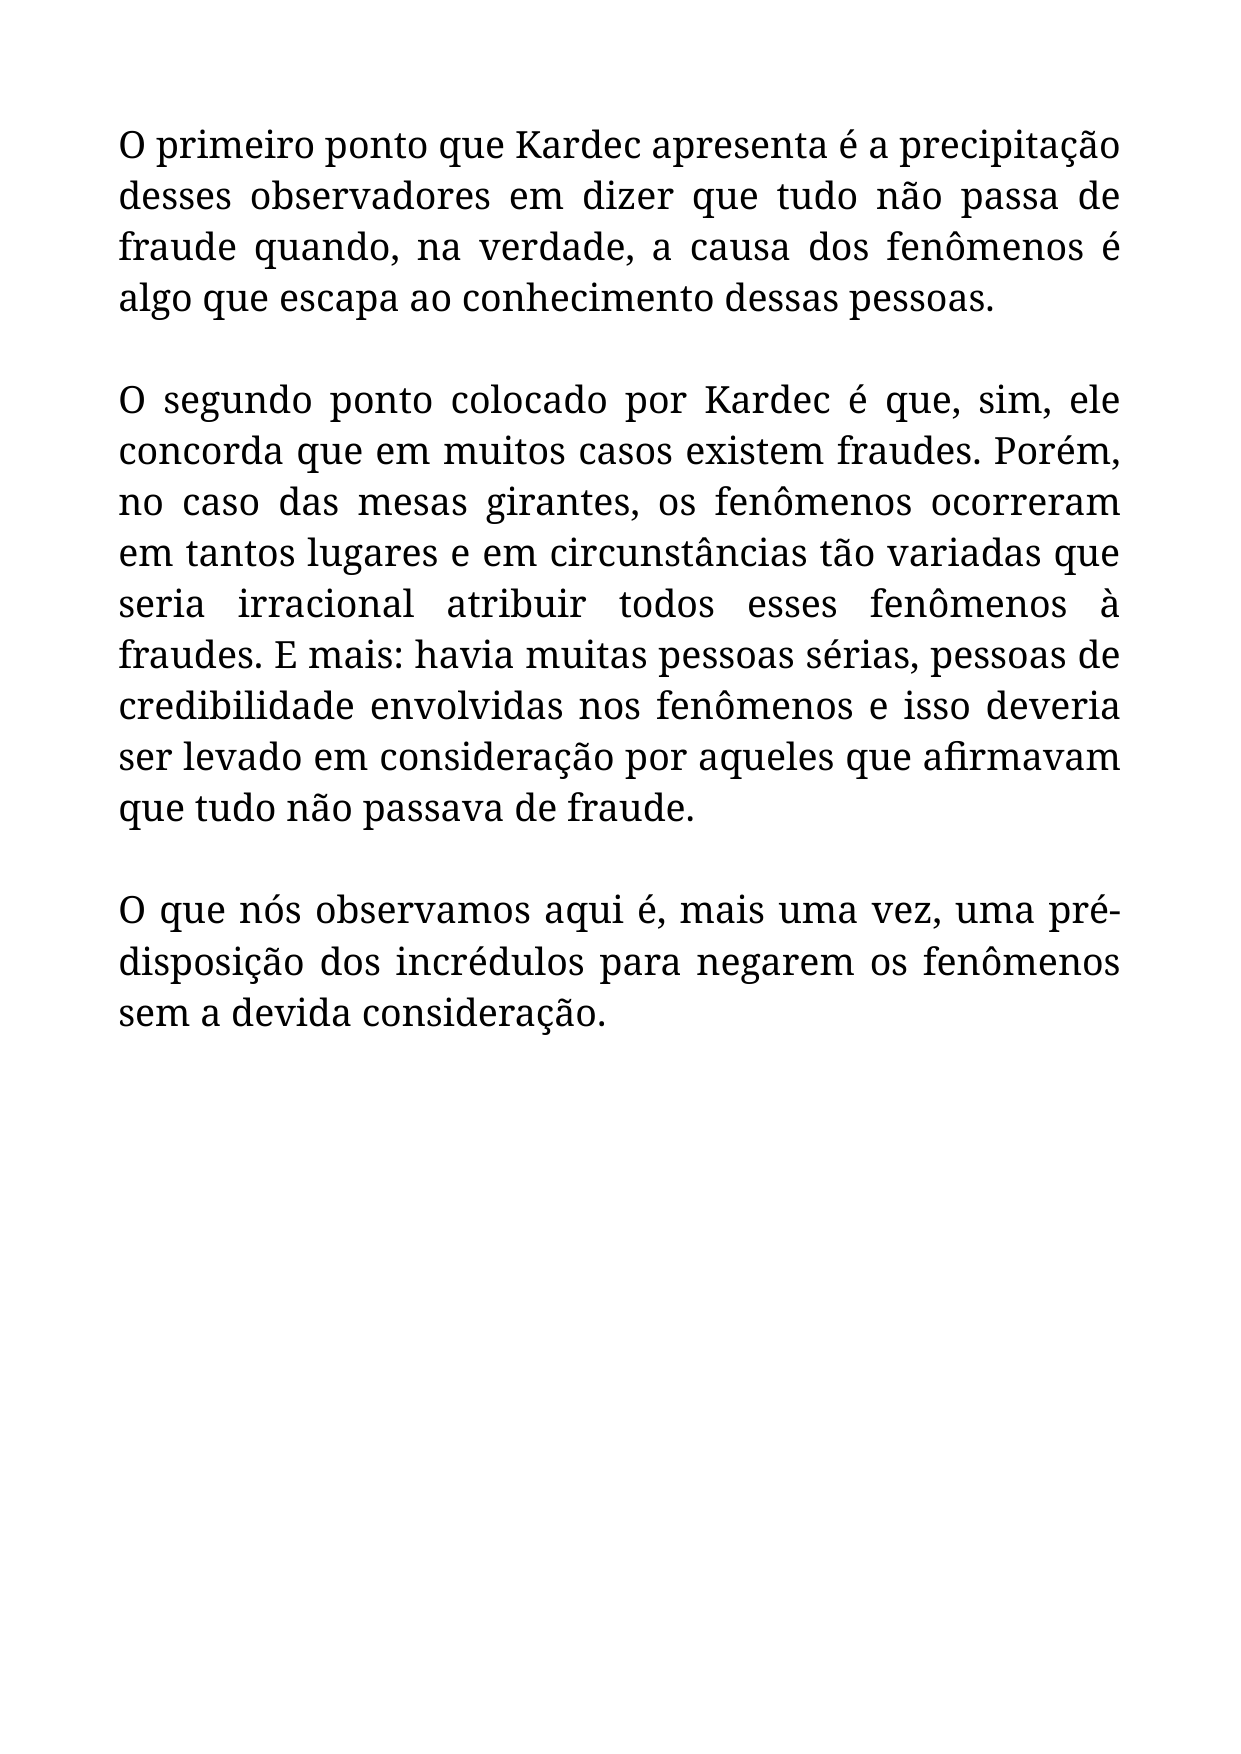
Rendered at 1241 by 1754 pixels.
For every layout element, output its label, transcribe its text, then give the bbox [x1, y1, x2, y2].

text O primeiro ponto que Kardec apresenta é a precipitação desses observadores em dizer que tudo não passa de fraude quando, na verdade, a causa dos fenômenos é algo que escapa ao conhecimento dessas pessoas. [118, 118, 1122, 322]
text O segundo ponto colocado por Kardec é que, sim, ele concorda que em muitos casos existem fraudes. Porém, no caso das mesas girantes, os fenômenos ocorreram em tantos lugares e em circunstâncias tão variadas que seria irracional atribuir todos esses fenômenos à fraudes. E mais: havia muitas pessoas sérias, pessoas de credibilidade envolvidas nos fenômenos e isso deveria ser levado em consideração por aqueles que afirmavam que tudo não passava de fraude. [118, 373, 1122, 833]
text O que nós observamos aqui é, mais uma vez, uma pré-disposição dos incrédulos para negarem os fenômenos sem a devida consideração. [118, 884, 1122, 1037]
